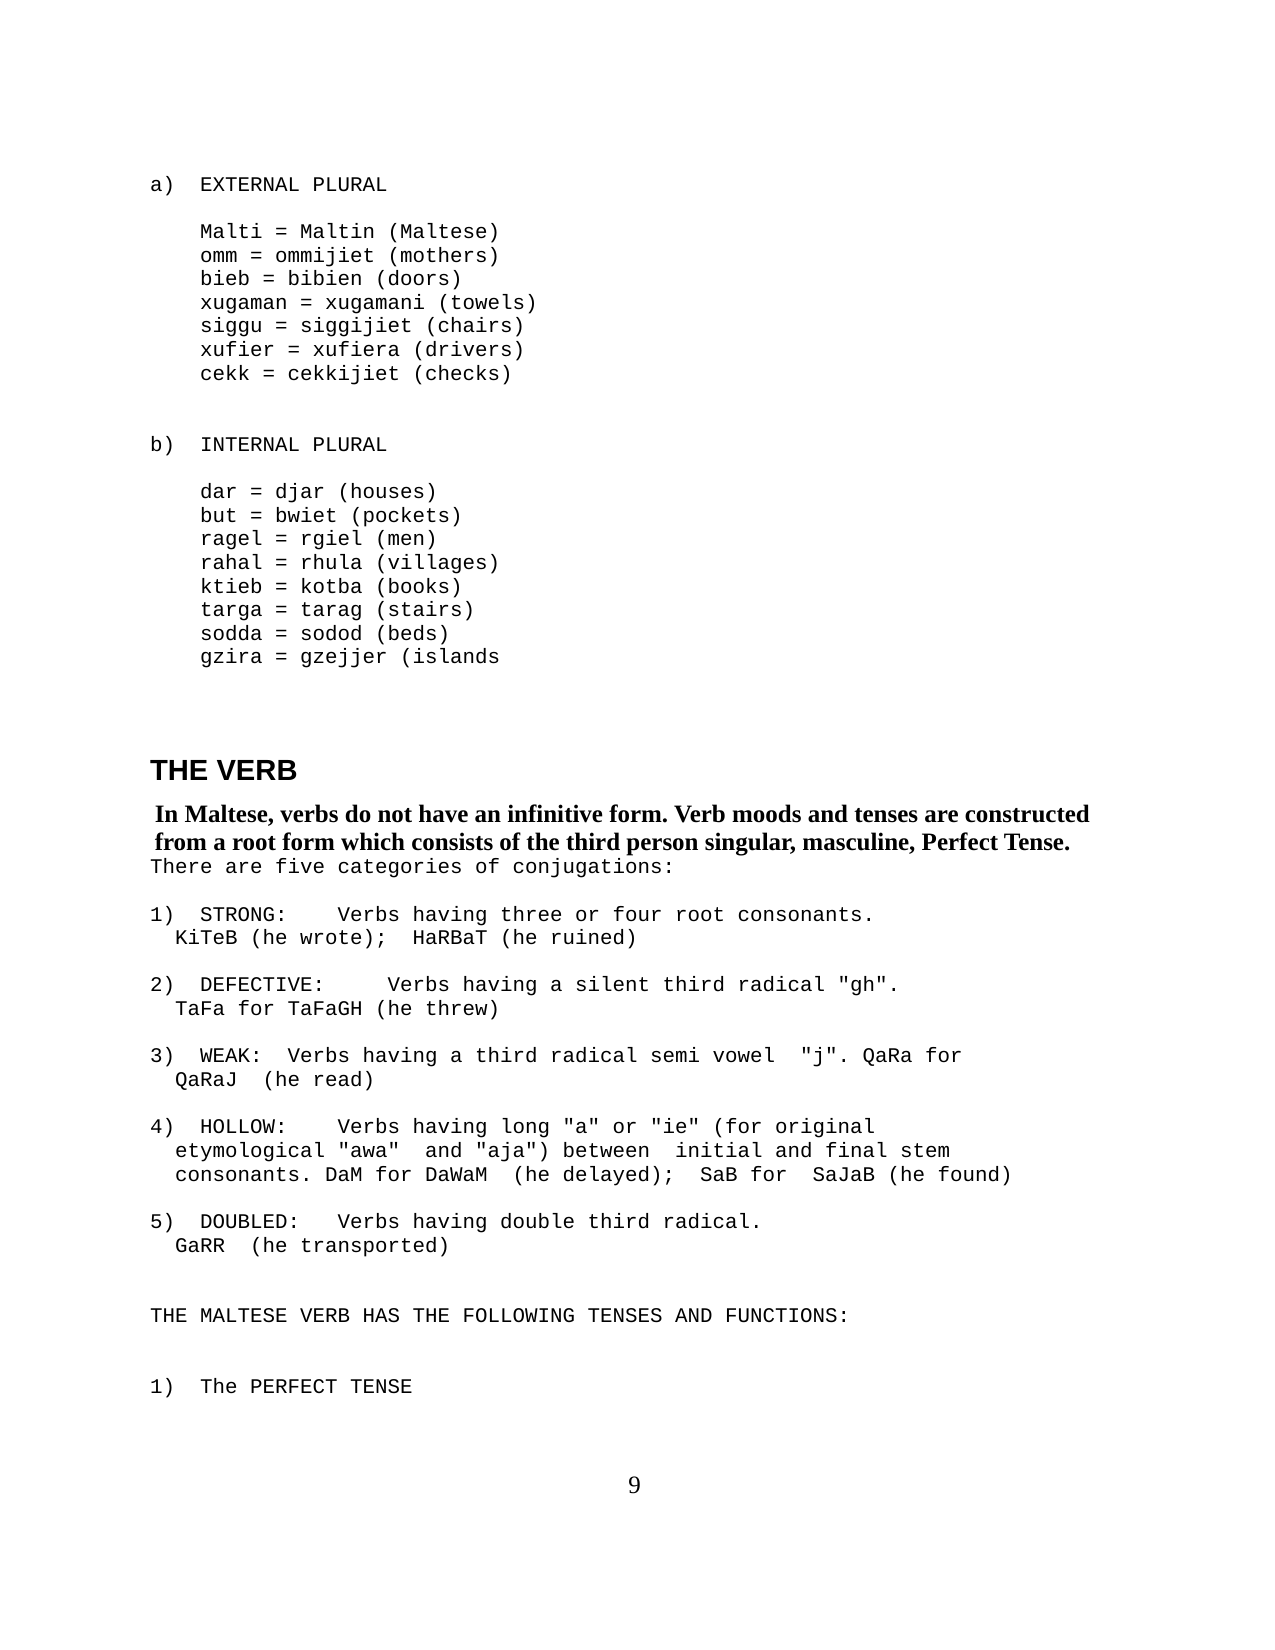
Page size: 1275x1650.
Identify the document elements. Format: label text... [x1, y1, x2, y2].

text There are five categories of conjugations: [150, 856, 1125, 880]
text 4) HOLLOW: Verbs having long "a" or "ie" (for original [150, 1116, 1125, 1140]
text 3) WEAK: Verbs having a third radical semi vowel "j". QaRa for [150, 1045, 1125, 1069]
text TaFa for TaFaGH (he threw) [150, 998, 1125, 1022]
text 5) DOUBLED: Verbs having double third radical. [150, 1211, 1125, 1234]
text sodda = sodod (beds) [150, 623, 1125, 647]
text 1) STRONG: Verbs having three or four root consonants. [150, 903, 1125, 927]
text b) INTERNAL PLURAL [150, 434, 1125, 457]
text In Maltese, verbs do not have an infinitive form. Verb moods and tenses are constructed from a root form which consists of the third person singular, masculine, Perfect Tense. [154, 799, 1121, 856]
text KiTeB (he wrote); HaRBaT (he ruined) [150, 927, 1125, 951]
text ktieb = kotba (books) [150, 576, 1125, 599]
text a) EXTERNAL PLURAL [150, 174, 1125, 197]
text GaRR (he transported) [150, 1234, 1125, 1258]
text QaRaJ (he read) [150, 1069, 1125, 1093]
text targa = tarag (stairs) [150, 599, 1125, 623]
subtitle THE VERB [150, 753, 1125, 786]
text rahal = rhula (villages) [150, 552, 1125, 576]
text ragel = rgiel (men) [150, 528, 1125, 552]
text etymological "awa" and "aja") between initial and final stem [150, 1140, 1125, 1164]
text omm = ommijiet (mothers) [150, 244, 1125, 268]
text 1) The PERFECT TENSE [150, 1376, 1125, 1400]
text dar = djar (houses) [150, 481, 1125, 505]
text but = bwiet (pockets) [150, 505, 1125, 528]
text xufier = xufiera (drivers) [150, 339, 1125, 363]
text cekk = cekkijiet (checks) [150, 363, 1125, 386]
text THE MALTESE VERB HAS THE FOLLOWING TENSES AND FUNCTIONS: [150, 1306, 1125, 1329]
text xugaman = xugamani (towels) [150, 292, 1125, 316]
text consonants. DaM for DaWaM (he delayed); SaB for SaJaB (he found) [150, 1164, 1125, 1187]
text siggu = siggijiet (chairs) [150, 316, 1125, 339]
text gzira = gzejjer (islands [150, 647, 1125, 670]
text bieb = bibien (doors) [150, 268, 1125, 292]
text 2) DEFECTIVE: Verbs having a silent third radical "gh". [150, 974, 1125, 998]
text Malti = Maltin (Maltese) [150, 221, 1125, 244]
